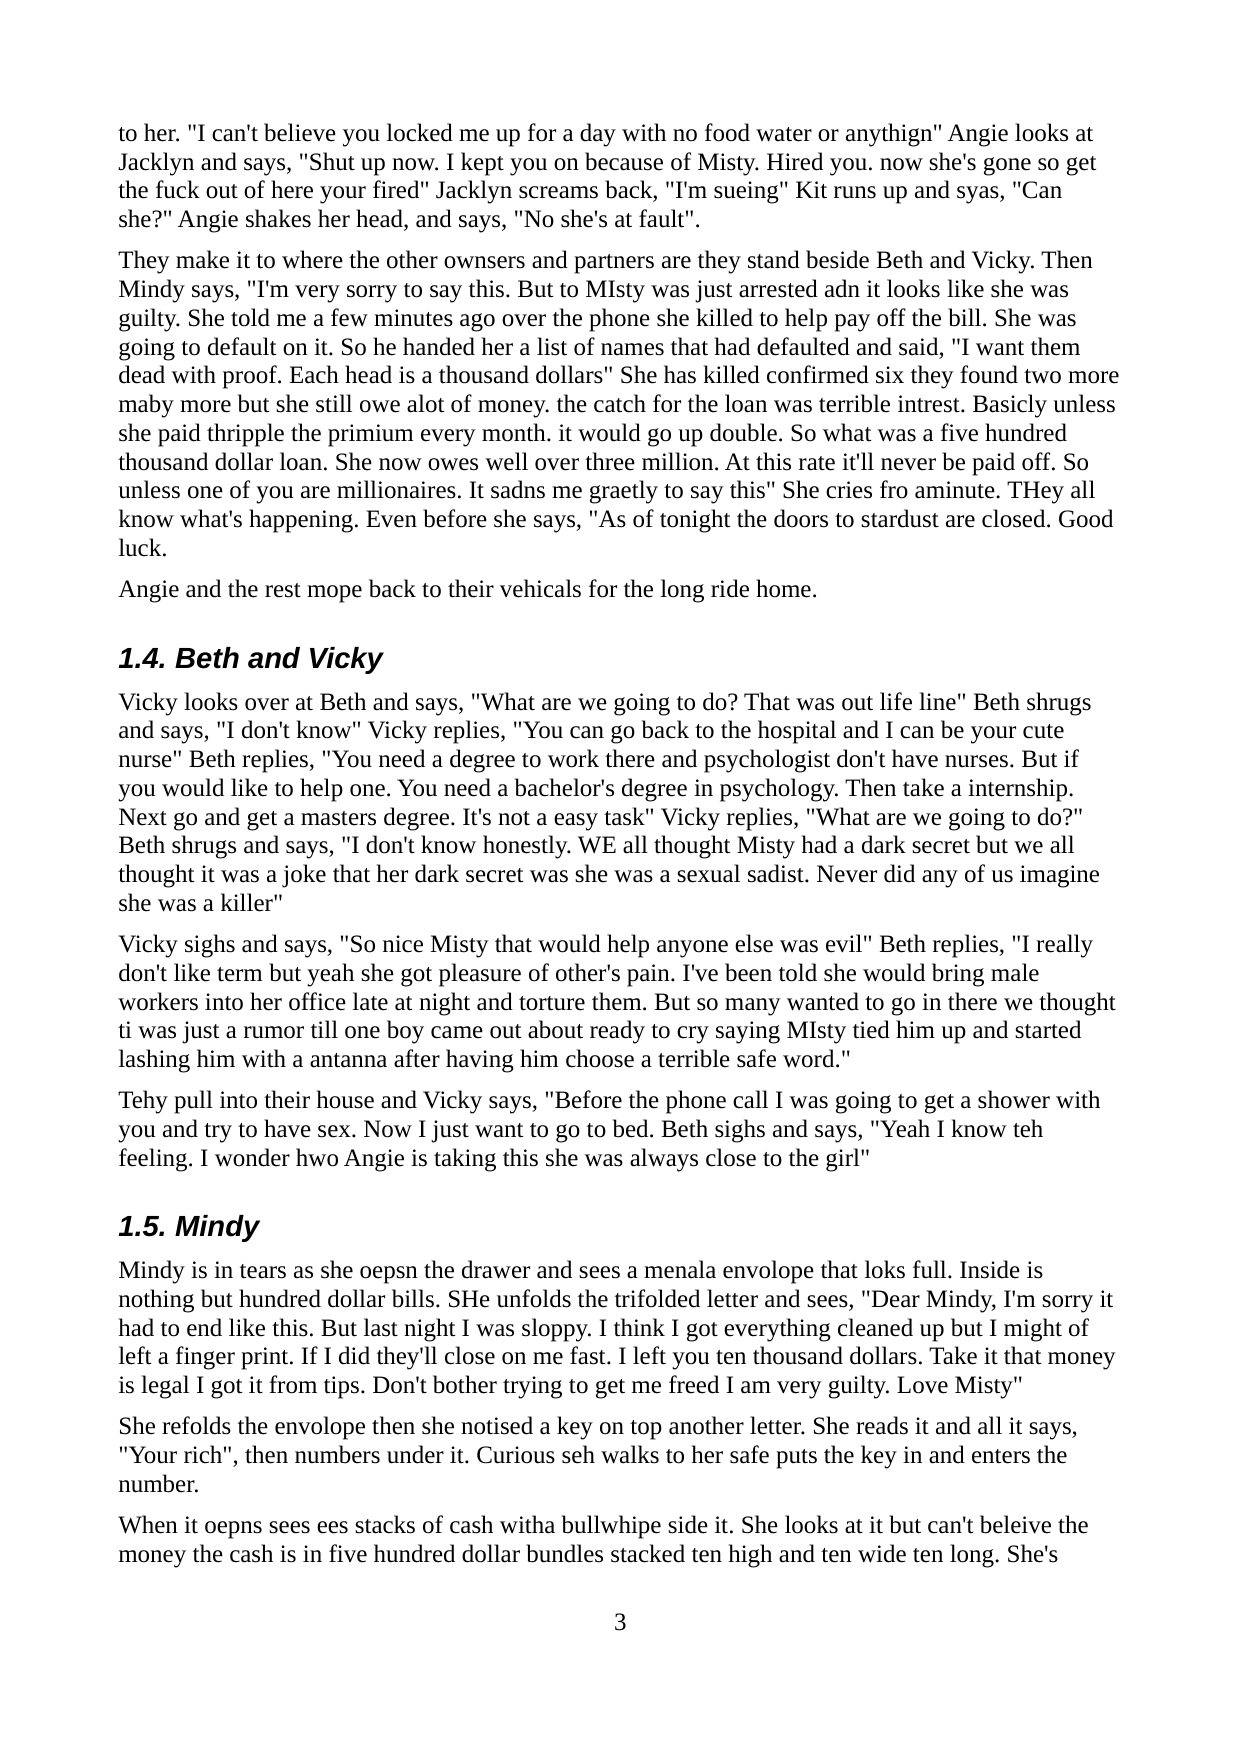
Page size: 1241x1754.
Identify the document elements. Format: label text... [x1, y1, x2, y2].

text She refolds the envolope then she notised a key on top another letter. She reads it and all it says, "Your rich", then numbers under it. Curious seh walks to her safe puts the key in and enters the number. [118, 1411, 1122, 1498]
text When it oepns sees ees stacks of cash witha bullwhipe side it. She looks at it but can't beleive the money the cash is in five hundred dollar bundles stacked ten high and ten wide ten long. She's [118, 1510, 1122, 1568]
text Tehy pull into their house and Vicky says, "Before the phone call I was going to get a shower with you and try to have sex. Now I just want to go to bed. Beth sighs and says, "Yeah I know teh feeling. I wonder hwo Angie is taking this she was always close to the girl" [118, 1085, 1122, 1172]
text Vicky looks over at Beth and says, "What are we going to do? That was out life line" Beth shrugs and says, "I don't know" Vicky replies, "You can go back to the hospital and I can be your cute nurse" Beth replies, "You need a degree to work there and psychologist don't have nurses. But if you would like to help one. You need a bachelor's degree in psychology. Then take a internship. Next go and get a masters degree. It's not a easy task" Vicky replies, "What are we going to do?" Beth shrugs and says, "I don't know honestly. WE all thought Misty had a dark secret but we all thought it was a joke that her dark secret was she was a sexual sadist. Never did any of us imagine she was a killer" [118, 687, 1122, 917]
text Angie and the rest mope back to their vehicals for the long ride home. [118, 574, 1122, 603]
text to her. "I can't believe you locked me up for a day with no food water or anythign" Angie looks at Jacklyn and says, "Shut up now. I kept you on because of Misty. Hired you. now she's gone so get the fuck out of here your fired" Jacklyn screams back, "I'm sueing" Kit runs up and syas, "Can she?" Angie shakes her head, and says, "No she's at fault". [118, 118, 1122, 233]
text Vicky sighs and says, "So nice Misty that would help anyone else was evil" Beth replies, "I really don't like term but yeah she got pleasure of other's pain. I've been told she would bring male workers into her office late at night and torture them. But so many wanted to go in there we thought ti was just a rumor till one boy came out about ready to cry saying MIsty tied him up and started lashing him with a antanna after having him choose a terrible safe word." [118, 929, 1122, 1073]
text They make it to where the other ownsers and partners are they stand beside Beth and Vicky. Then Mindy says, "I'm very sorry to say this. But to MIsty was just arrested adn it looks like she was guilty. She told me a few minutes ago over the phone she killed to help pay off the bill. She was going to default on it. So he handed her a list of names that had defaulted and said, "I want them dead with proof. Each head is a thousand dollars" She has killed confirmed six they found two more maby more but she still owe alot of money. the catch for the loan was terrible intrest. Basicly unless she paid thripple the primium every month. it would go up double. So what was a five hundred thousand dollar loan. She now owes well over three million. At this rate it'll never be paid off. So unless one of you are millionaires. It sadns me graetly to say this" She cries fro aminute. THey all know what's happening. Even before she says, "As of tonight the doors to stardust are closed. Good luck. [118, 246, 1122, 562]
subtitle Mindy [118, 1209, 1122, 1243]
subtitle Beth and Vicky [118, 641, 1122, 674]
text Mindy is in tears as she oepsn the drawer and sees a menala envolope that loks full. Inside is nothing but hundred dollar bills. SHe unfolds the trifolded letter and sees, "Dear Mindy, I'm sorry it had to end like this. But last night I was sloppy. I think I got everything cleaned up but I might of left a finger print. If I did they'll close on me fast. I left you ten thousand dollars. Take it that money is legal I got it from tips. Don't bother trying to get me freed I am very guilty. Love Misty" [118, 1255, 1122, 1399]
